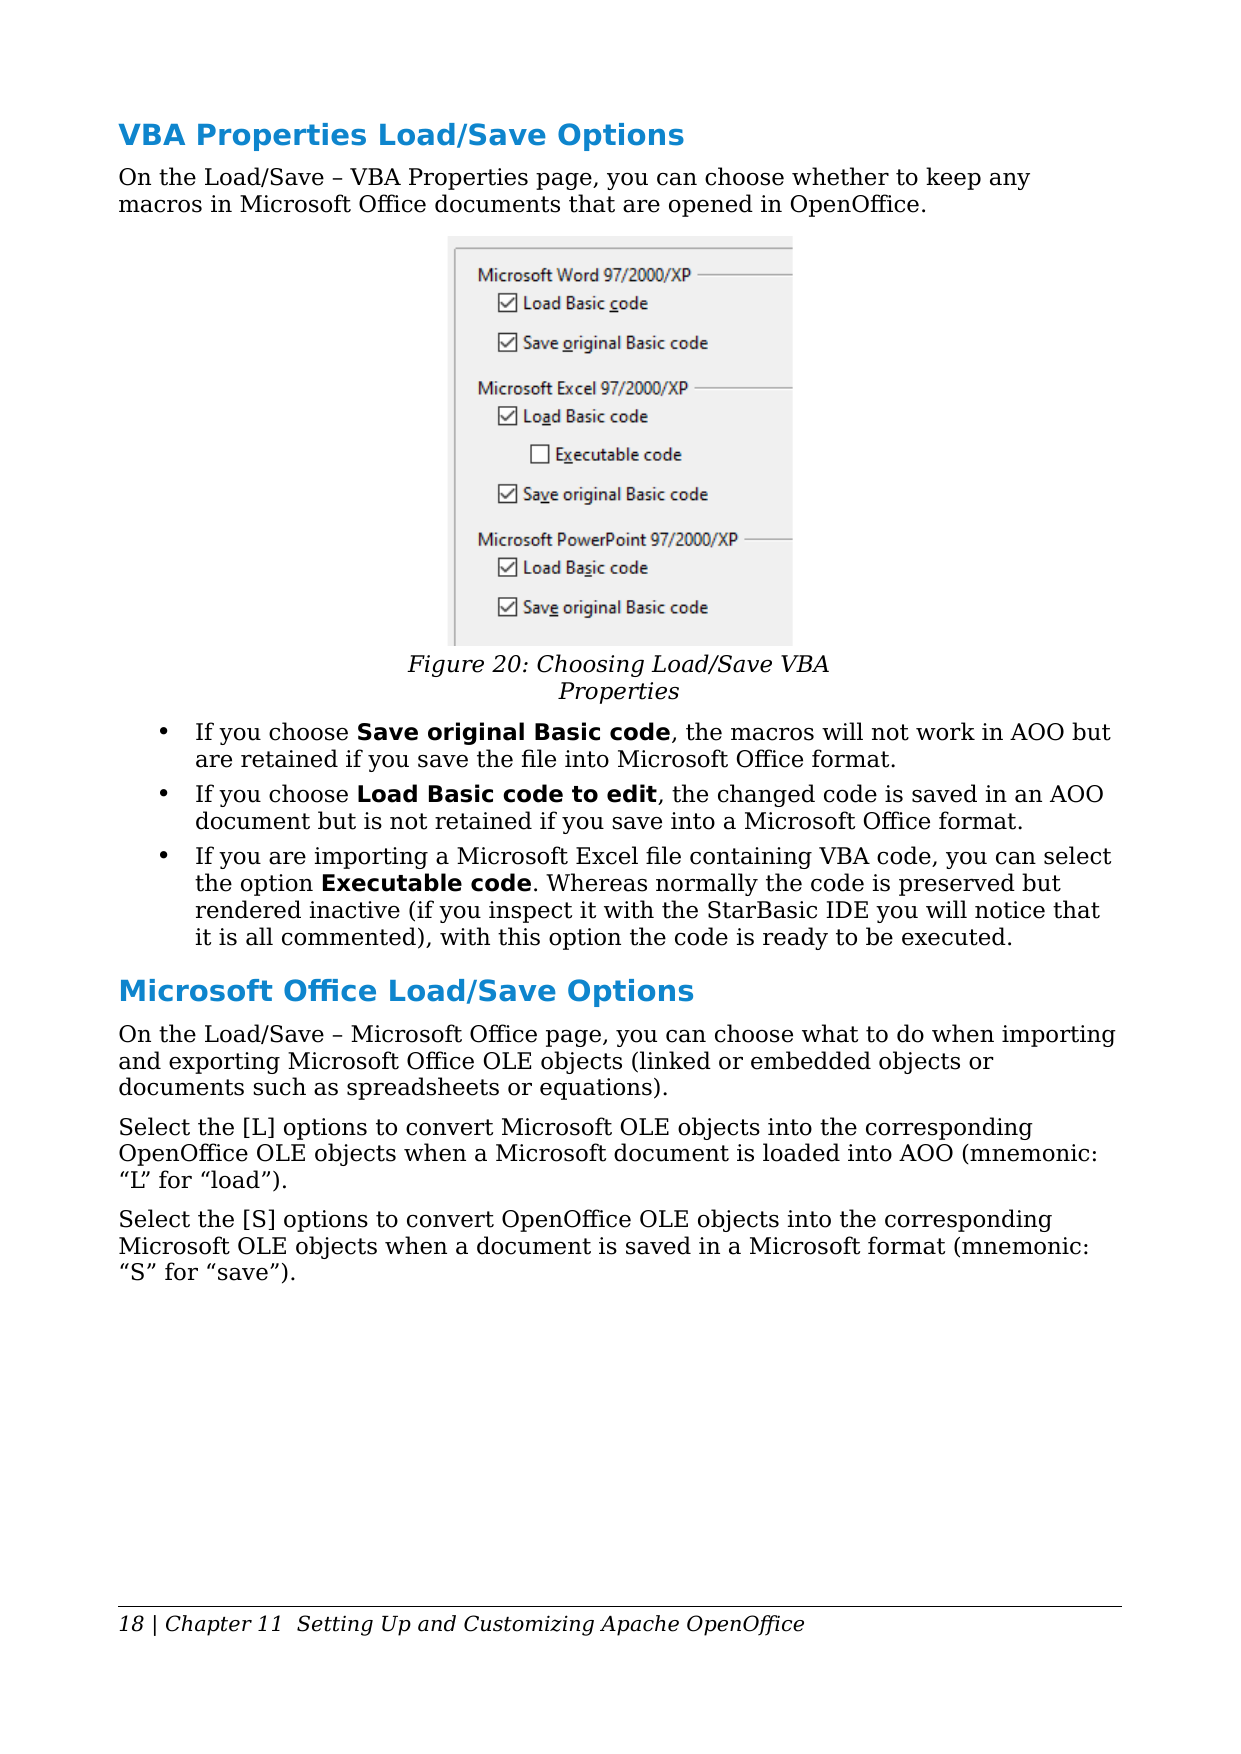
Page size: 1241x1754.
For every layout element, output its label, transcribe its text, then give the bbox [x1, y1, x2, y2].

subtitle VBA Properties Load/Save Options [118, 118, 1122, 152]
text Select the [S] options to convert OpenOffice OLE objects into the corresponding Microsoft OLE objects when a document is saved in a Microsoft format (mnemonic: “S” for “save”). [118, 1206, 1122, 1286]
text On the Load/Save – VBA Properties page, you can choose whether to keep any macros in Microsoft Office documents that are opened in OpenOffice. [118, 164, 1122, 218]
picture [447, 236, 793, 646]
text On the Load/Save – Microsoft Office page, you can choose what to do when importing and exporting Microsoft Office OLE objects (linked or embedded objects or documents such as spreadsheets or equations). [118, 1021, 1122, 1101]
list If you choose Load Basic code to edit, the changed code is saved in an AOO document but is not retained if you save into a Microsoft Office format. [156, 779, 1122, 835]
subtitle Microsoft Office Load/Save Options [118, 975, 1122, 1009]
list If you choose Save original Basic code, the macros will not work in AOO but are retained if you save the file into Microsoft Office format. [156, 717, 1122, 773]
text Figure 20: Choosing Load/Save VBA Properties [360, 652, 880, 705]
text Select the [L] options to convert Microsoft OLE objects into the corresponding OpenOffice OLE objects when a Microsoft document is loaded into AOO (mnemonic: “L” for “load”). [118, 1114, 1122, 1194]
list If you are importing a Microsoft Excel file containing VBA code, you can select the option Executable code. Whereas normally the code is preserved but rendered inactive (if you inspect it with the StarBasic IDE you will notice that it is all commented), with this option the code is ready to be executed. [156, 841, 1122, 951]
